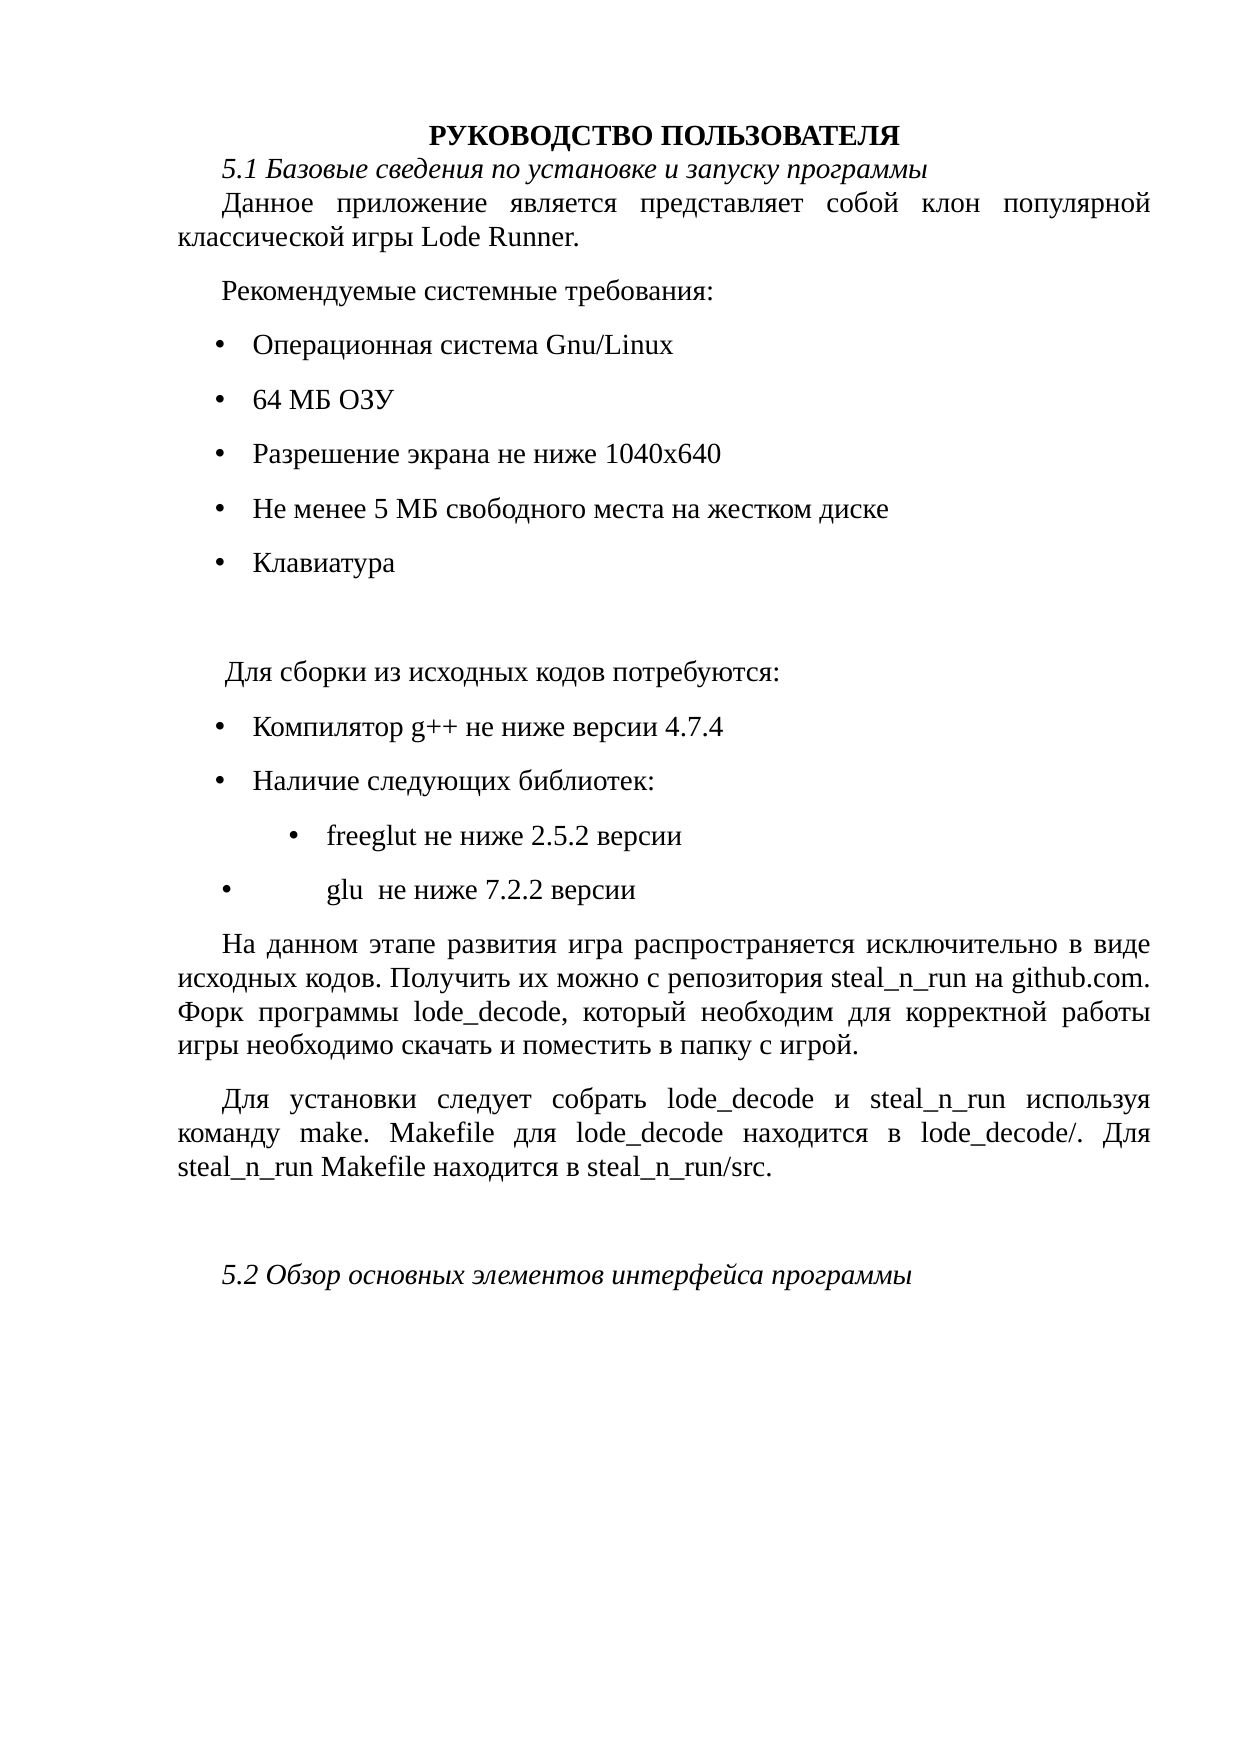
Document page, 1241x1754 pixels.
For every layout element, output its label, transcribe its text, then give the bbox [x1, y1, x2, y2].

list Не менее 5 МБ свободного места на жестком диске [215, 491, 1152, 524]
text 5.2 Обзор основных элементов интерфейса программы [177, 1257, 1152, 1291]
list Разрешение экрана не ниже 1040х640 [215, 436, 1152, 470]
list freeglut не ниже 2.5.2 версии [288, 818, 1152, 851]
list glu не ниже 7.2.2 версии [177, 872, 1152, 906]
list Наличие следующих библиотек: [215, 763, 1152, 797]
text РУКОВОДСТВО ПОЛЬЗОВАТЕЛЯ [177, 118, 1152, 152]
text На данном этапе развития игра распространяется исключительно в виде исходных кодов. Получить их можно с репозитория steal_n_run на github.com. Форк программы lode_decode, который необходим для корректной работы игры необходимо скачать и поместить в папку с игрой. [177, 927, 1152, 1061]
text Для установки следует собрать lode_decode и steal_n_run используя команду make. Makefile для lode_decode находится в lode_decode/. Для steal_n_run Makefile находится в steal_n_run/src. [177, 1082, 1152, 1182]
list Операционная система Gnu/Linux [215, 327, 1152, 361]
text Для сборки из исходных кодов потребуются: [177, 654, 1152, 688]
list Клавиатура [215, 545, 1152, 579]
list Компилятор g++ не ниже версии 4.7.4 [215, 709, 1152, 742]
list 64 МБ ОЗУ [215, 382, 1152, 416]
text Рекомендуемые системные требования: [177, 273, 1152, 307]
text 5.1 Базовые сведения по установке и запуску программы [177, 152, 1152, 185]
text Данное приложение является представляет собой клон популярной классической игры Lode Runner. [177, 185, 1152, 252]
